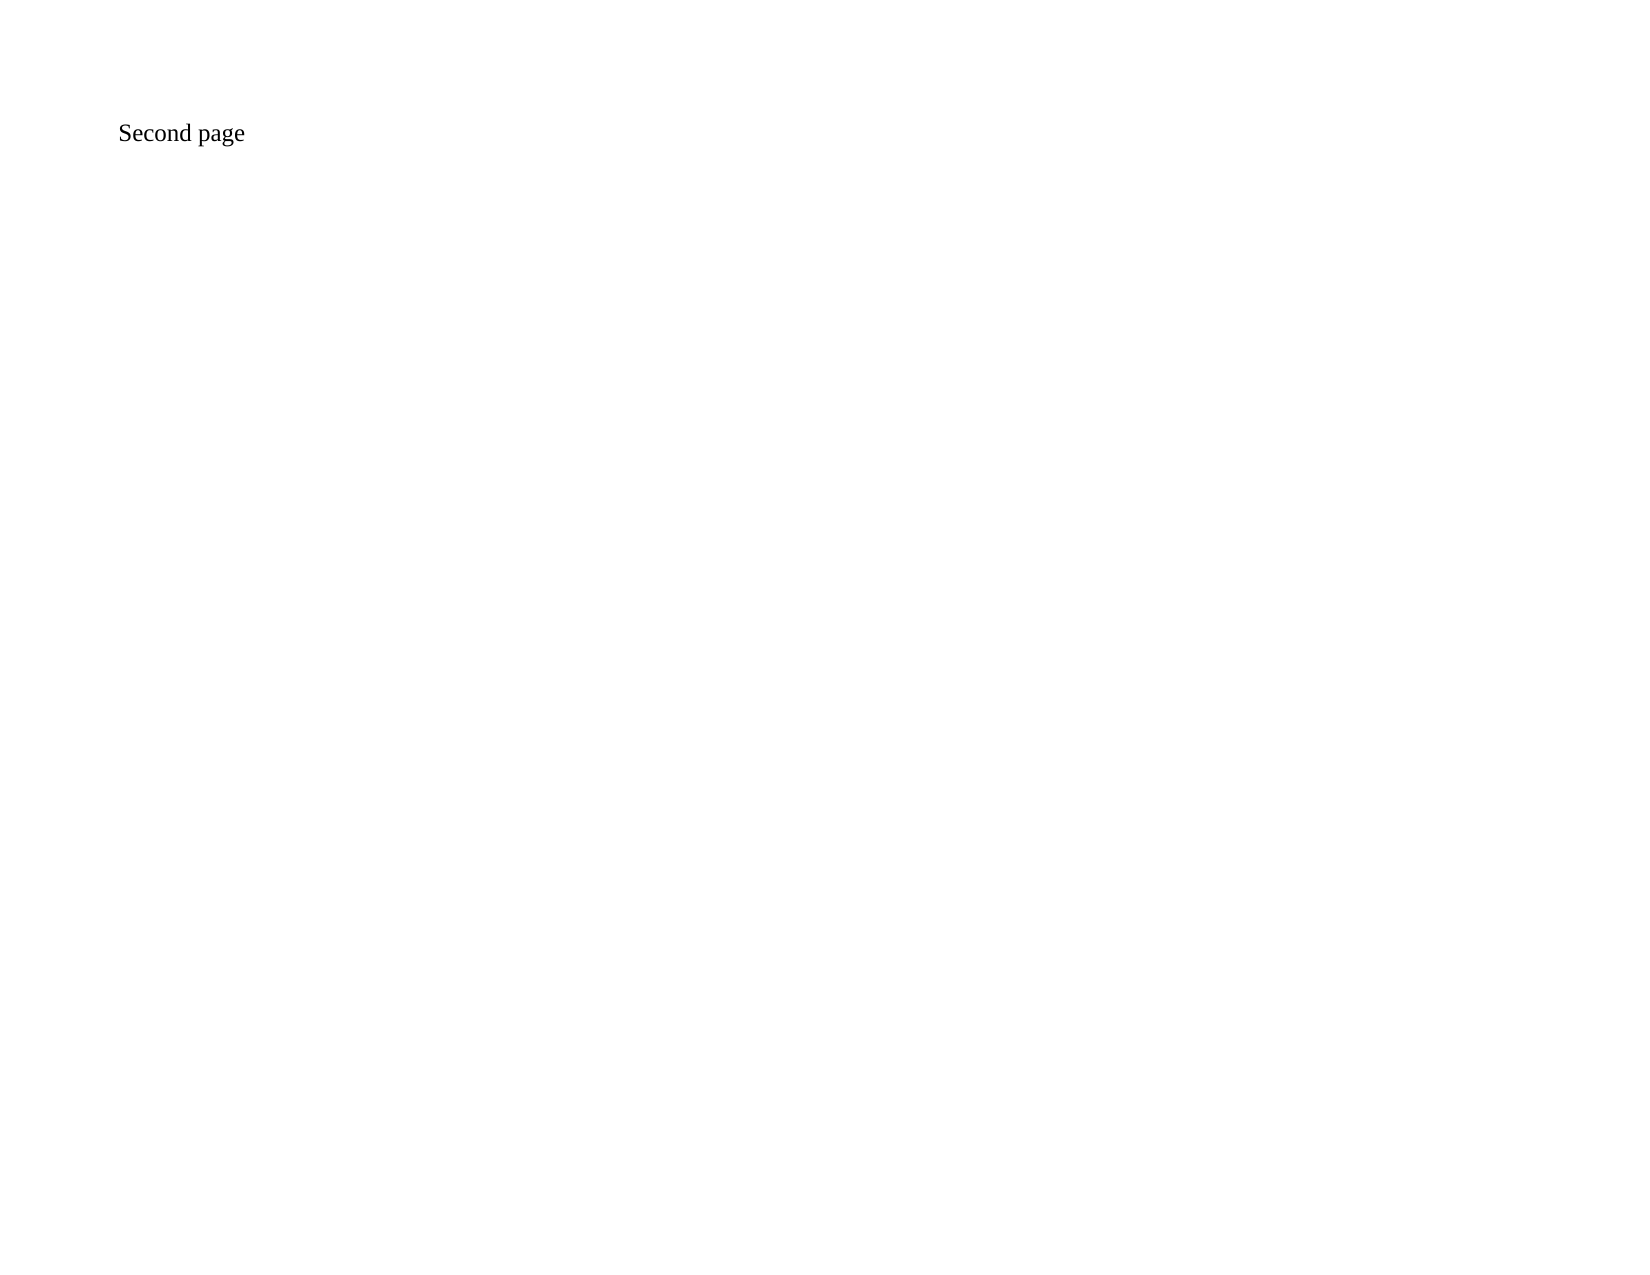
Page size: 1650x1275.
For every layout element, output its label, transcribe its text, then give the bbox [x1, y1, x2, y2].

text Second page [118, 118, 1532, 147]
